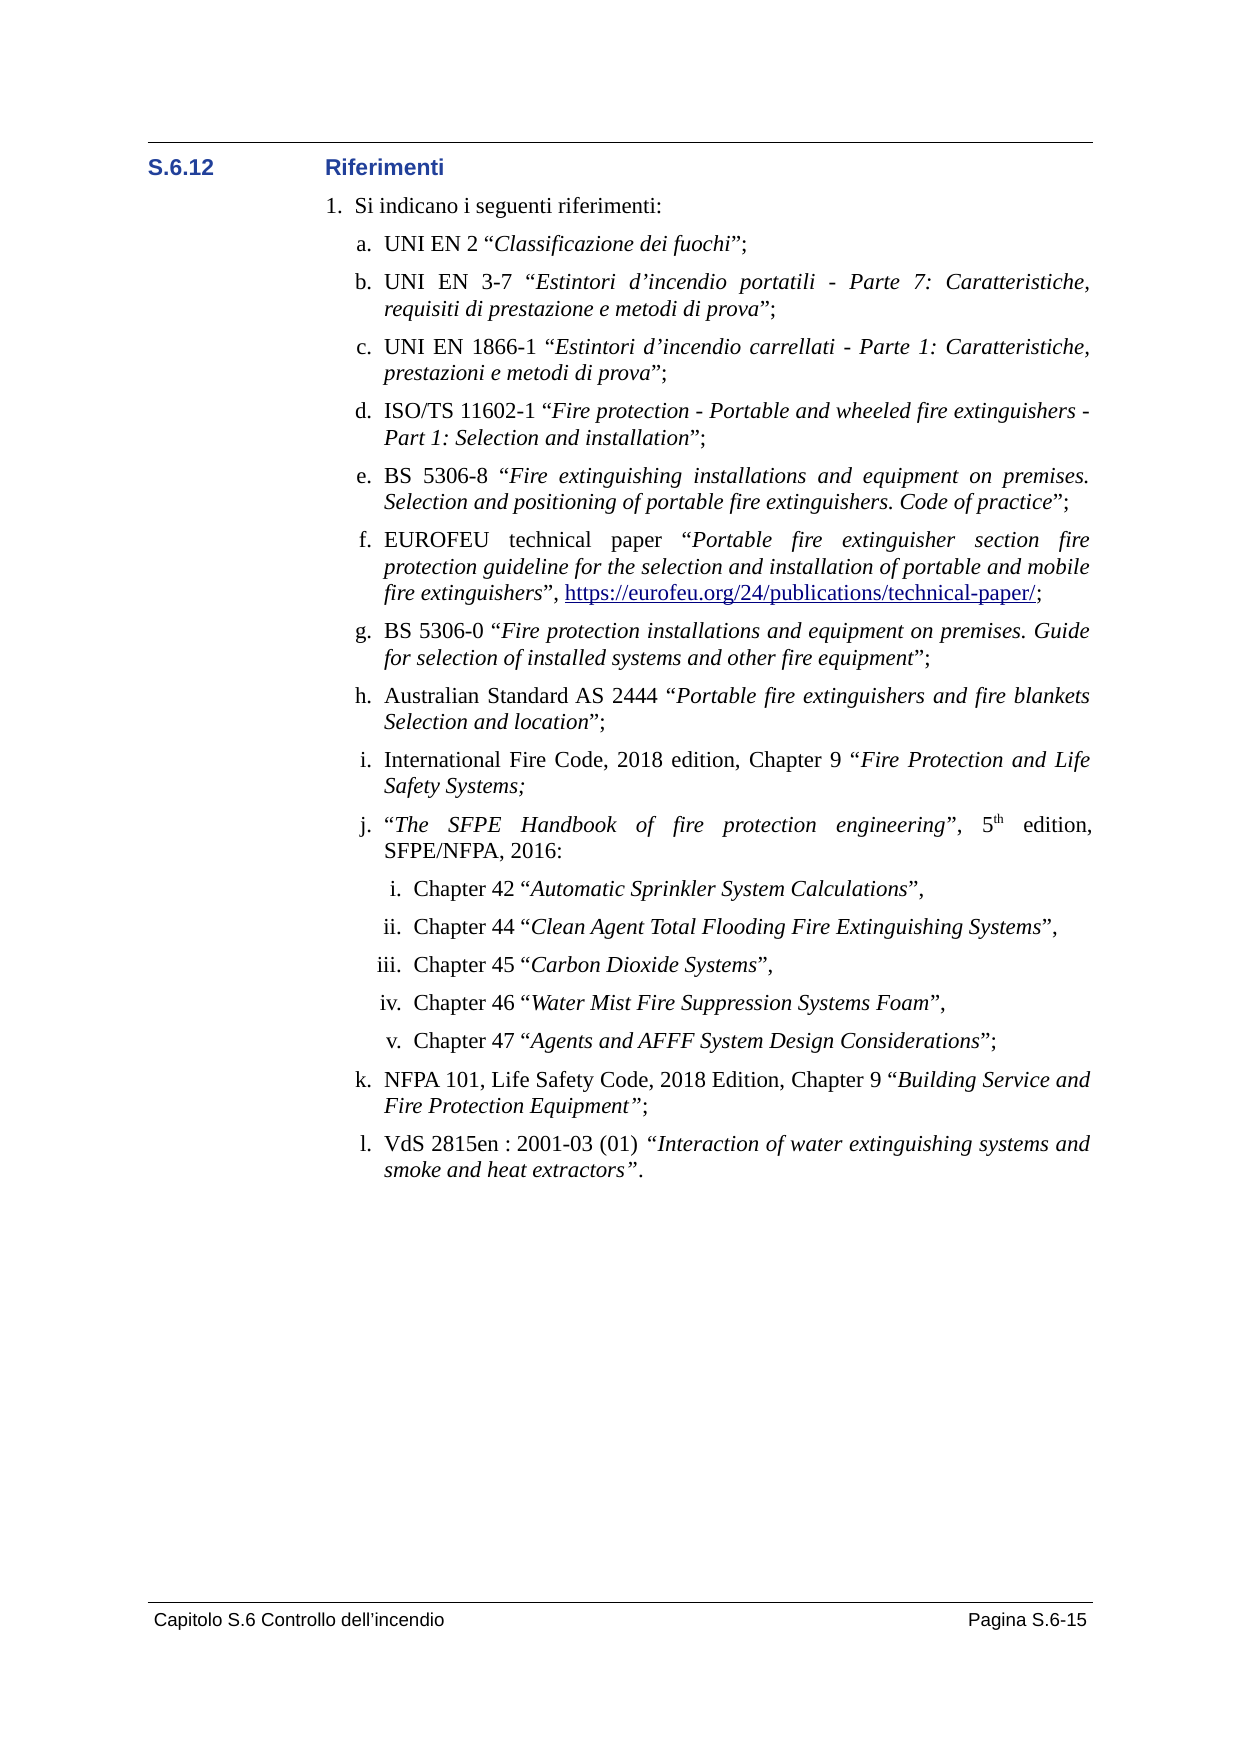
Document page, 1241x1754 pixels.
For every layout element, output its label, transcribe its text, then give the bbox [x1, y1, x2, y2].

subtitle Riferimenti [148, 143, 1093, 180]
list Si indicano i seguenti riferimenti: [342, 192, 1093, 218]
list Chapter 44 “Clean Agent Total Flooding Fire Extinguishing Systems”, [402, 913, 1093, 939]
list Chapter 47 “Agents and AFFF System Design Considerations”; [402, 1028, 1093, 1054]
list Australian Standard AS 2444 “Portable fire extinguishers and fire blankets Selection and location”; [372, 682, 1093, 734]
list UNI EN 1866-1 “Estintori d’incendio carrellati - Parte 1: Caratteristiche, prestazioni e metodi di prova”; [372, 333, 1093, 386]
list International Fire Code, 2018 edition, Chapter 9 “Fire Protection and Life Safety Systems; [372, 746, 1093, 799]
list UNI EN 3-7 “Estintori d’incendio portatili - Parte 7: Caratteristiche, requisiti di prestazione e metodi di prova”; [372, 268, 1093, 321]
list BS 5306-8 “Fire extinguishing installations and equipment on premises. Selection and positioning of portable fire extinguishers. Code of practice”; [372, 462, 1093, 514]
list Chapter 46 “Water Mist Fire Suppression Systems Foam”, [402, 989, 1093, 1016]
list Chapter 45 “Carbon Dioxide Systems”, [402, 951, 1093, 978]
list BS 5306-0 “Fire protection installations and equipment on premises. Guide for selection of installed systems and other fire equipment”; [372, 617, 1093, 670]
list ISO/TS 11602-1 “Fire protection - Portable and wheeled fire extinguishers - Part 1: Selection and installation”; [372, 397, 1093, 450]
list Chapter 42 “Automatic Sprinkler System Calculations”, [402, 875, 1093, 901]
list “The SFPE Handbook of fire protection engineering”, 5th edition, SFPE/NFPA, 2016: [372, 811, 1093, 863]
list VdS 2815en : 2001-03 (01) “Interaction of water extinguishing systems and smoke and heat extractors”. [372, 1130, 1093, 1183]
list NFPA 101, Life Safety Code, 2018 Edition, Chapter 9 “Building Service and Fire Protection Equipment”; [372, 1066, 1093, 1118]
list UNI EN 2 “Classificazione dei fuochi”; [372, 230, 1093, 257]
list EUROFEU technical paper “Portable fire extinguisher section fire protection guideline for the selection and installation of portable and mobile fire extinguishers”, https://eurofeu.org/24/publications/technical-paper/; [372, 526, 1093, 605]
